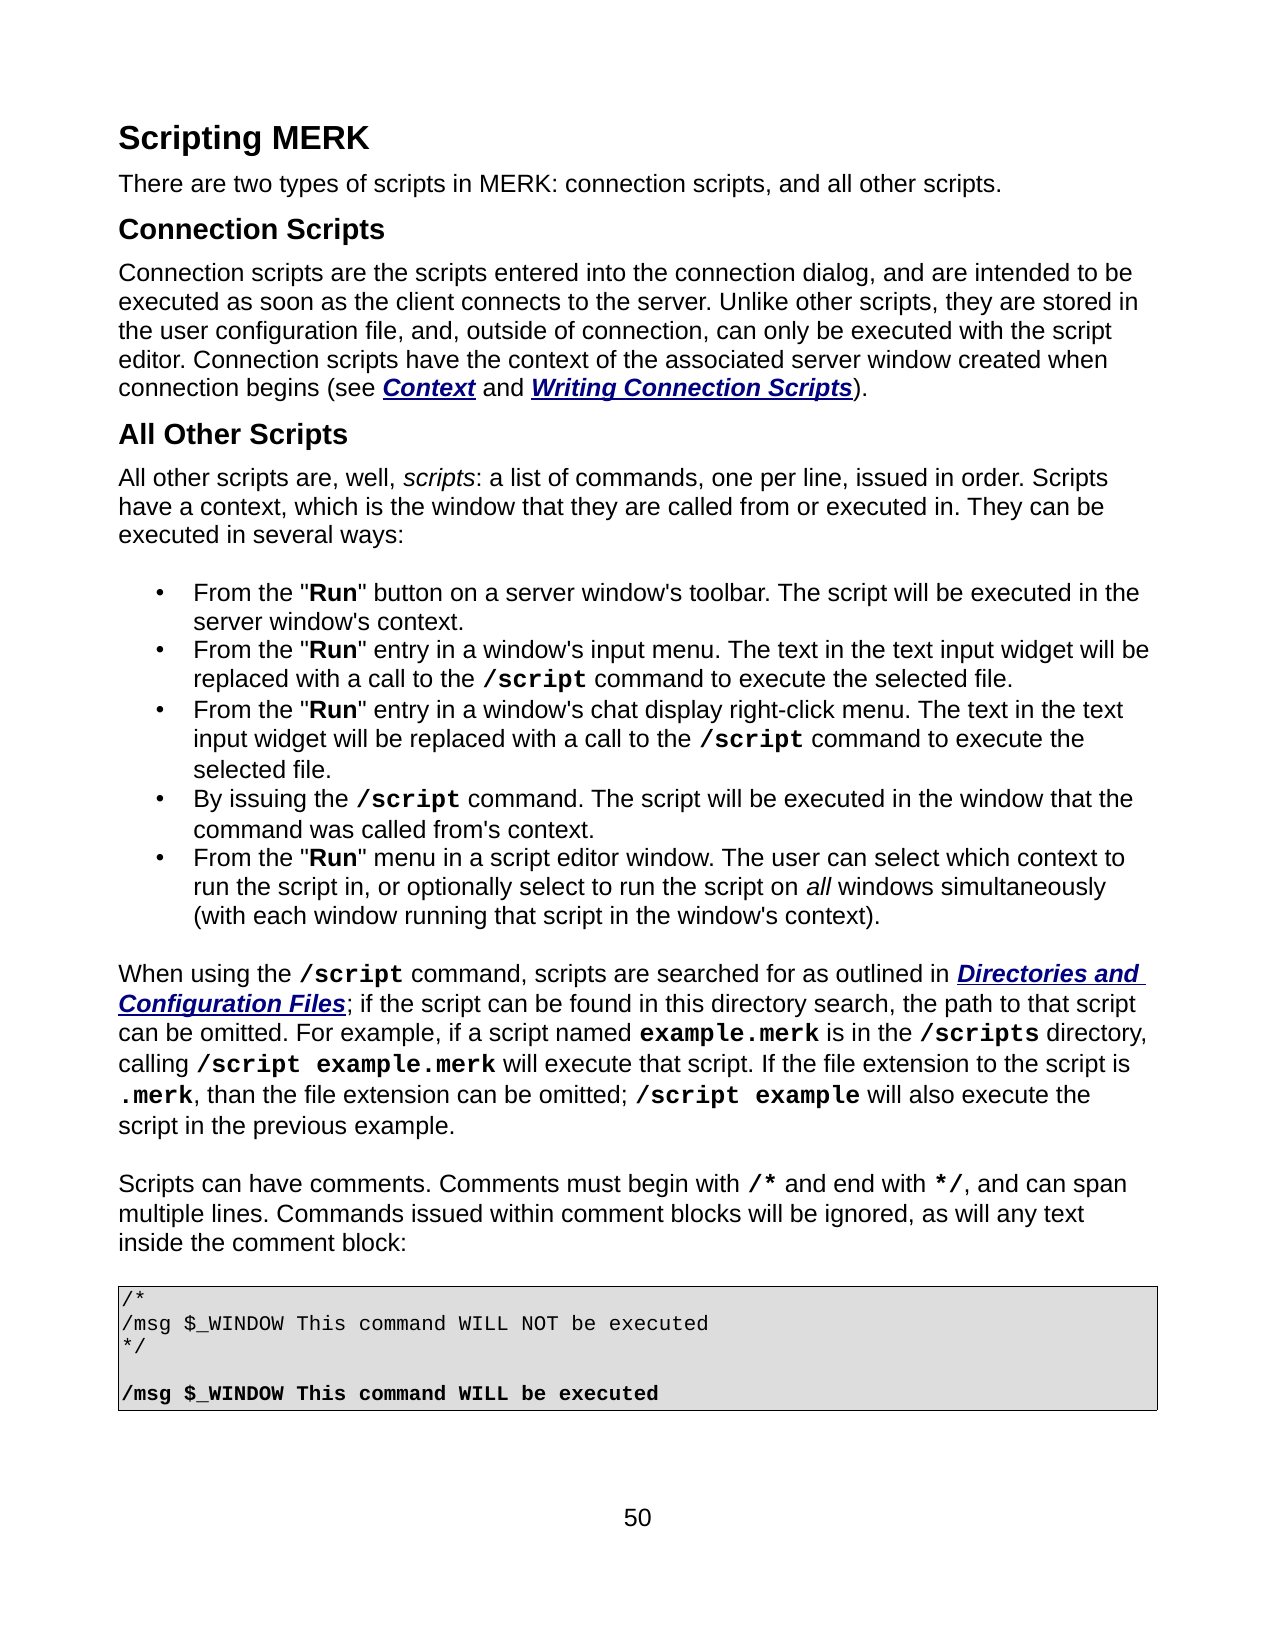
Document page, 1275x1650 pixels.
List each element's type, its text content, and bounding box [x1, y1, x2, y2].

text Connection scripts are the scripts entered into the connection dialog, and are intended to be executed as soon as the client connects to the server. Unlike other scripts, they are stored in the user configuration file, and, outside of connection, can only be executed with the script editor. Connection scripts have the context of the associated server window created when connection begins (see Context and Writing Connection Scripts). [118, 258, 1157, 402]
list By issuing the /script command. The script will be executed in the window that the command was called from's context. [156, 784, 1157, 843]
text Scripts can have comments. Comments must begin with /* and end with */, and can span multiple lines. Commands issued within comment blocks will be ignored, as will any text inside the comment block: [118, 1168, 1157, 1257]
list From the "Run" button on a server window's toolbar. The script will be executed in the server window's context. [156, 578, 1157, 635]
list From the "Run" entry in a window's input menu. The text in the text input widget will be replaced with a call to the /script command to execute the selected file. [156, 635, 1157, 695]
subtitle Connection Scripts [118, 212, 1157, 246]
text When using the /script command, scripts are searched for as outlined in Directories and Configuration Files; if the script can be found in this directory search, the path to that script can be omitted. For example, if a script named example.merk is in the /scripts directory, calling /script example.merk will execute that script. If the file extension to the script is .merk, than the file extension can be omitted; /script example will also execute the script in the previous example. [118, 958, 1157, 1140]
text All other scripts are, well, scripts: a list of commands, one per line, issued in order. Scripts have a context, which is the window that they are called from or executed in. They can be executed in several ways: [118, 463, 1157, 549]
text There are two types of scripts in MERK: connection scripts, and all other scripts. [118, 169, 1157, 198]
list From the "Run" menu in a script editor window. The user can select which context to run the script in, or optionally select to run the script on all windows simultaneously (with each window running that script in the window's context). [156, 843, 1157, 930]
table_header /* /msg $_WINDOW This command WILL NOT be executed */ /msg $_WINDOW This command WILL be executed [119, 1287, 1157, 1410]
subtitle Scripting MERK [118, 118, 1157, 157]
list From the "Run" entry in a window's chat display right-click menu. The text in the text input widget will be replaced with a call to the /script command to execute the selected file. [156, 695, 1157, 784]
subtitle All Other Scripts [118, 417, 1157, 450]
